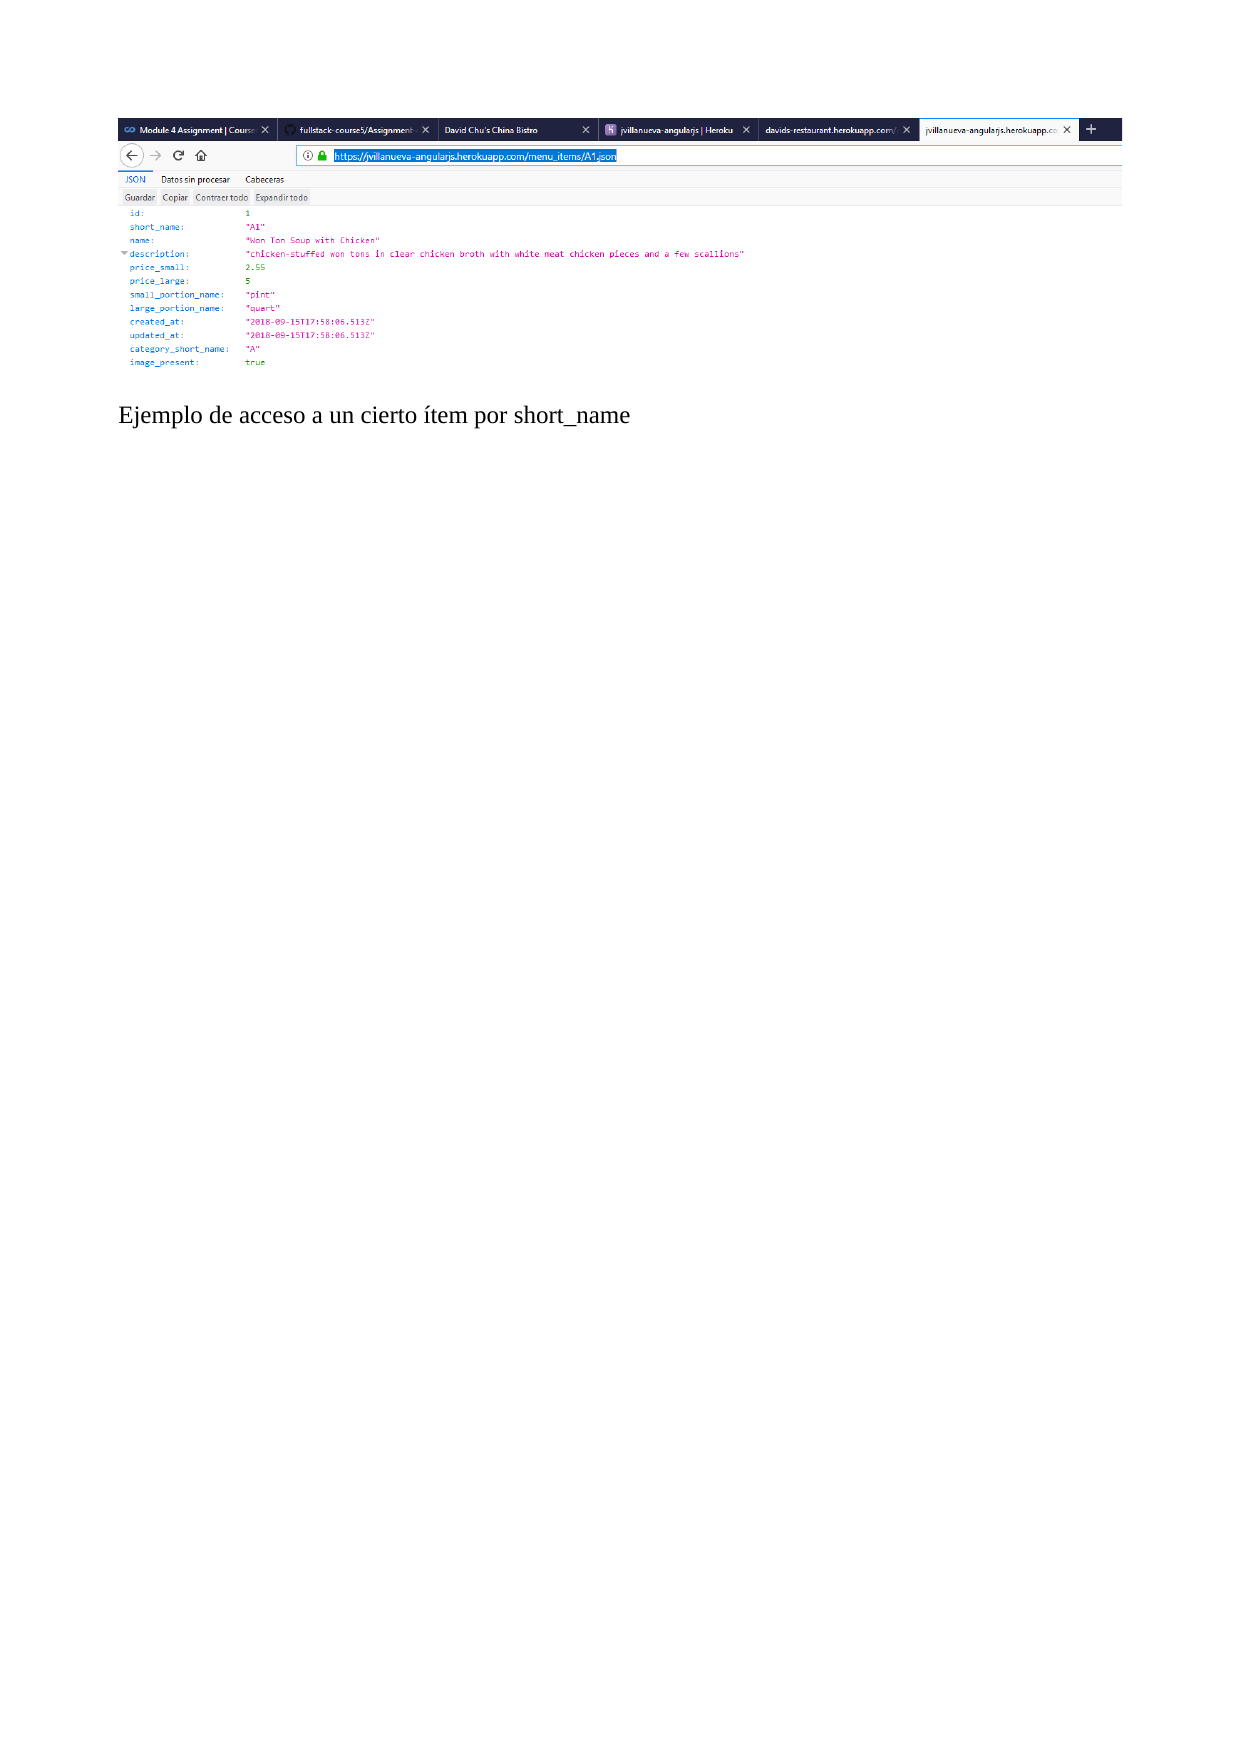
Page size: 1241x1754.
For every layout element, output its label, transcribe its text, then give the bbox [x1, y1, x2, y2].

text Ejemplo de acceso a un cierto ítem por short_name [118, 400, 1122, 429]
picture [118, 118, 1123, 372]
